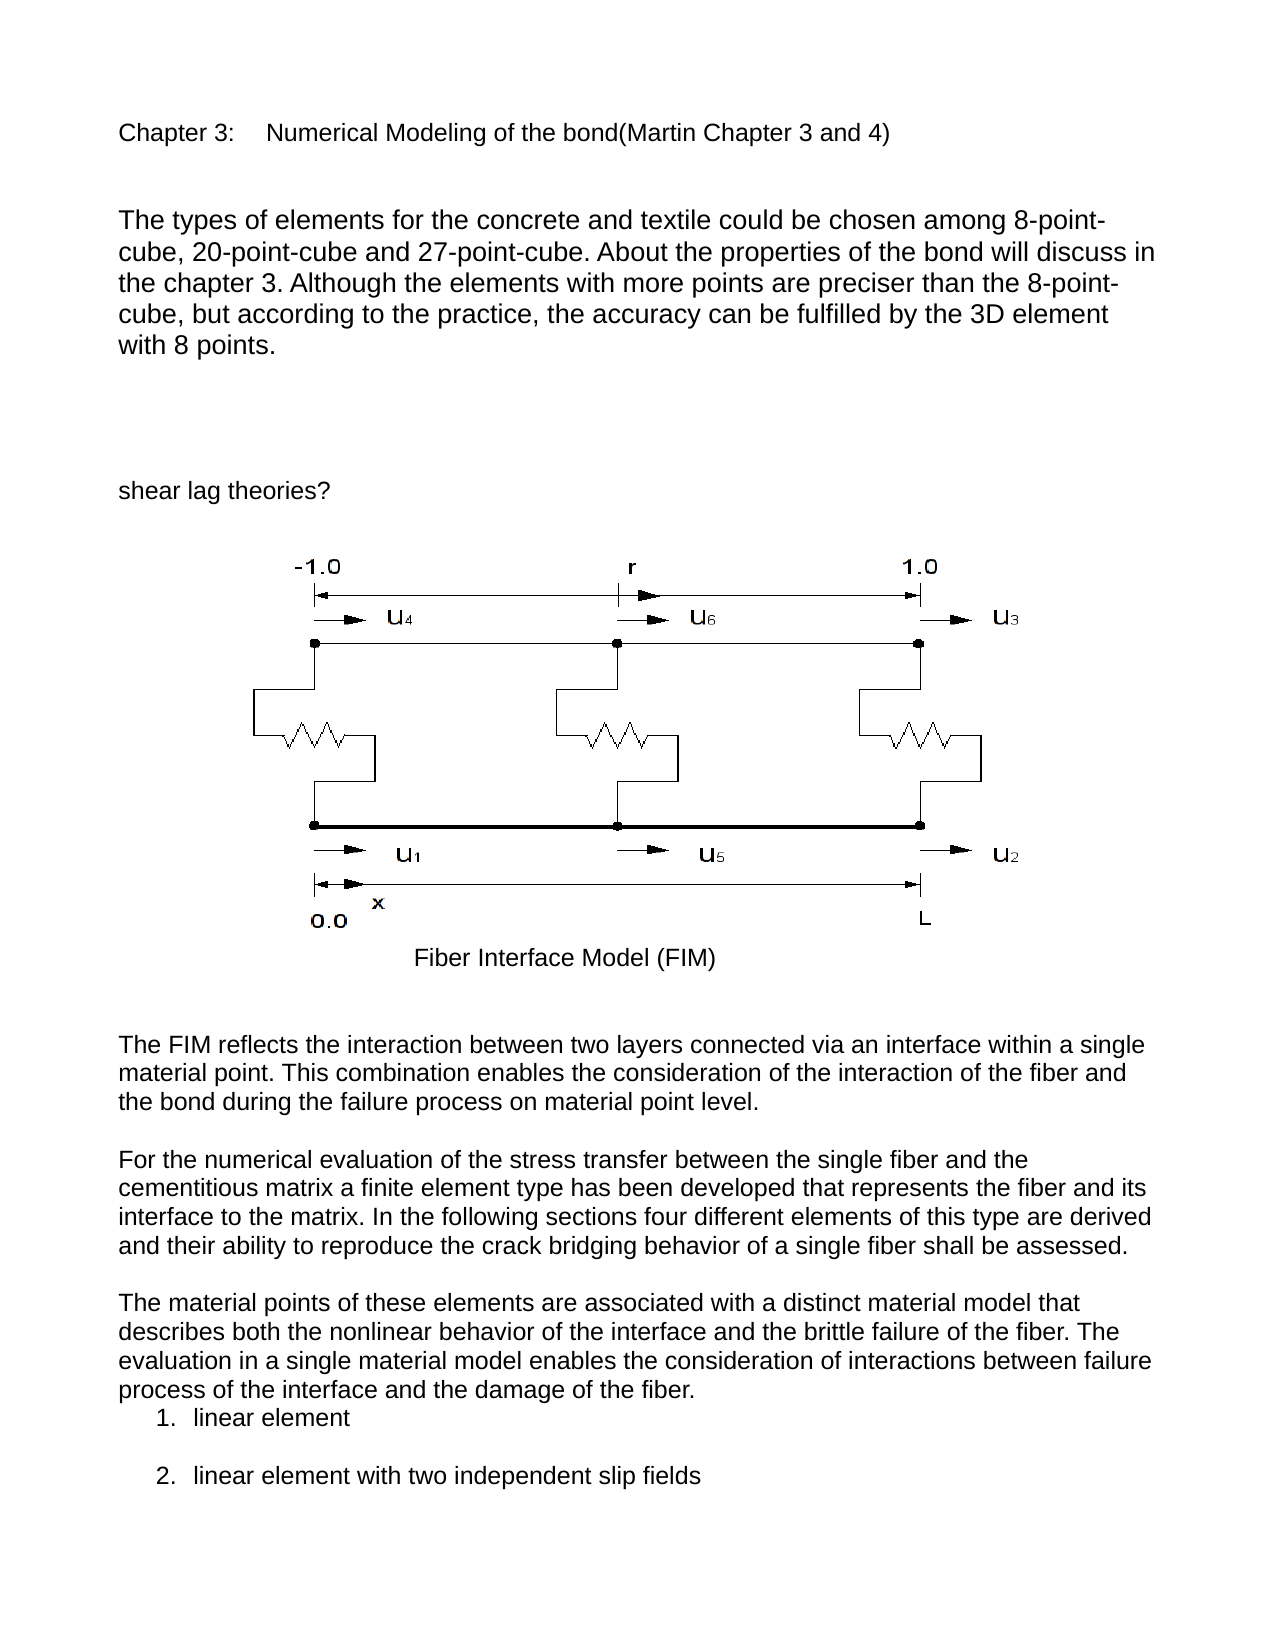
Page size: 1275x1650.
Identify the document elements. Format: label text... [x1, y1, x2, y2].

text For the numerical evaluation of the stress transfer between the single fiber and the cementitious matrix a finite element type has been developed that represents the fiber and its interface to the matrix. In the following sections four different elements of this type are derived and their ability to reproduce the crack bridging behavior of a single fiber shall be assessed. [118, 1145, 1157, 1260]
text The FIM reflects the interaction between two layers connected via an interface within a single material point. This combination enables the consideration of the interaction of the fiber and the bond during the failure process on material point level. [118, 1030, 1157, 1116]
picture [227, 533, 1049, 944]
list linear element [156, 1403, 1157, 1432]
text Fiber Interface Model (FIM) [118, 533, 1157, 972]
text The material points of these elements are associated with a distinct material model that describes both the nonlinear behavior of the interface and the brittle failure of the fiber. The evaluation in a single material model enables the consideration of interactions between failure process of the interface and the damage of the fiber. [118, 1288, 1157, 1403]
text The types of elements for the concrete and textile could be chosen among 8-point-cube, 20-point-cube and 27-point-cube. About the properties of the bond will discuss in the chapter 3. Although the elements with more points are preciser than the 8-point-cube, but according to the practice, the accuracy can be fulfilled by the 3D element with 8 points. [118, 204, 1157, 361]
text Chapter 3: Numerical Modeling of the bond(Martin Chapter 3 and 4) [118, 118, 1157, 147]
list linear element with two independent slip fields [156, 1461, 1157, 1490]
text shear lag theories? [118, 476, 1157, 504]
